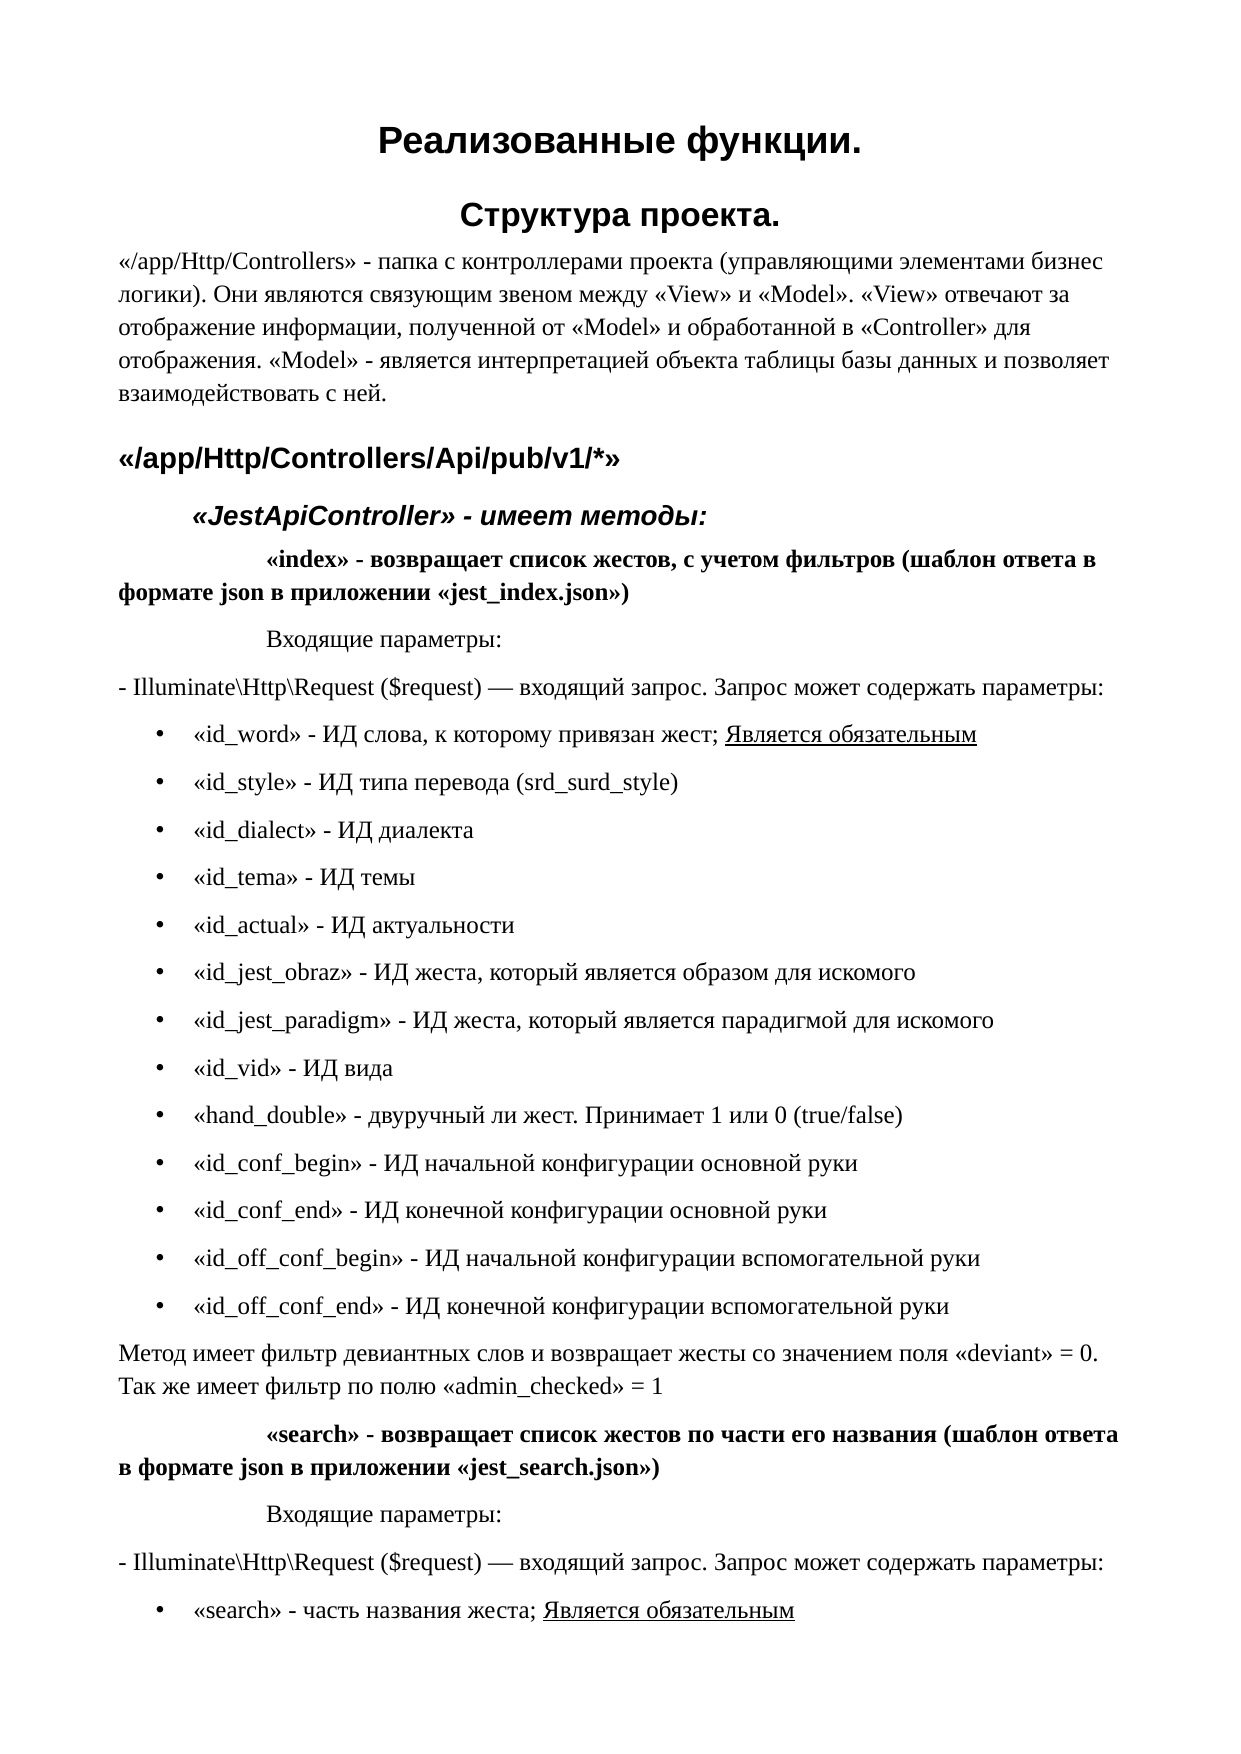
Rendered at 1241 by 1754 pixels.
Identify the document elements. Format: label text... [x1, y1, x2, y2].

text - Illuminate\Http\Request ($request) — входящий запрос. Запрос может содержать параметры: [118, 1547, 1122, 1576]
list «id_actual» - ИД актуальности [156, 910, 1122, 939]
subtitle «/app/Http/Controllers/Api/pub/v1/*» [118, 441, 1122, 474]
list «search» - часть названия жеста; Является обязательным [156, 1595, 1122, 1623]
list «id_word» - ИД слова, к которому привязан жест; Является обязательным [156, 719, 1122, 748]
list «id_dialect» - ИД диалекта [156, 815, 1122, 843]
list «id_jest_paradigm» - ИД жеста, который является парадигмой для искомого [156, 1005, 1122, 1034]
list «id_tema» - ИД темы [156, 862, 1122, 891]
list «hand_double» - двуручный ли жест. Принимает 1 или 0 (true/false) [156, 1100, 1122, 1129]
text «/app/Http/Controllers» - папка с контроллерами проекта (управляющими элементами бизнес логики). Они являются связующим звеном между «View» и «Model». «View» отвечают за отображение информации, полученной от «Model» и обработанной в «Controller» для отображения. «Model» - является интерпретацией объекта таблицы базы данных и позволяет взаимодействовать с ней. [118, 246, 1122, 407]
list «id_conf_end» - ИД конечной конфигурации основной руки [156, 1196, 1122, 1224]
list «id_off_conf_begin» - ИД начальной конфигурации вспомогательной руки [156, 1243, 1122, 1272]
subtitle Структура проекта. [118, 195, 1122, 234]
text Метод имеет фильтр девиантных слов и возвращает жесты со значением поля «deviant» = 0. Так же имеет фильтр по полю «admin_checked» = 1 [118, 1338, 1122, 1400]
list «id_jest_obraz» - ИД жеста, который является образом для искомого [156, 957, 1122, 986]
text - Illuminate\Http\Request ($request) — входящий запрос. Запрос может содержать параметры: [118, 672, 1122, 701]
list «id_style» - ИД типа перевода (srd_surd_style) [156, 767, 1122, 796]
text Входящие параметры: [118, 624, 1122, 653]
text «search» - возвращает список жестов по части его названия (шаблон ответа в формате json в приложении «jest_search.json») [118, 1419, 1122, 1481]
text «index» - возвращает список жестов, с учетом фильтров (шаблон ответа в формате json в приложении «jest_index.json») [118, 544, 1122, 605]
list «id_off_conf_end» - ИД конечной конфигурации вспомогательной руки [156, 1291, 1122, 1319]
list «id_vid» - ИД вида [156, 1053, 1122, 1081]
list «id_conf_begin» - ИД начальной конфигурации основной руки [156, 1148, 1122, 1177]
subtitle «JestApiController» - имеет методы: [118, 499, 1122, 531]
text Входящие параметры: [118, 1499, 1122, 1528]
subtitle Реализованные функции. [118, 118, 1122, 162]
